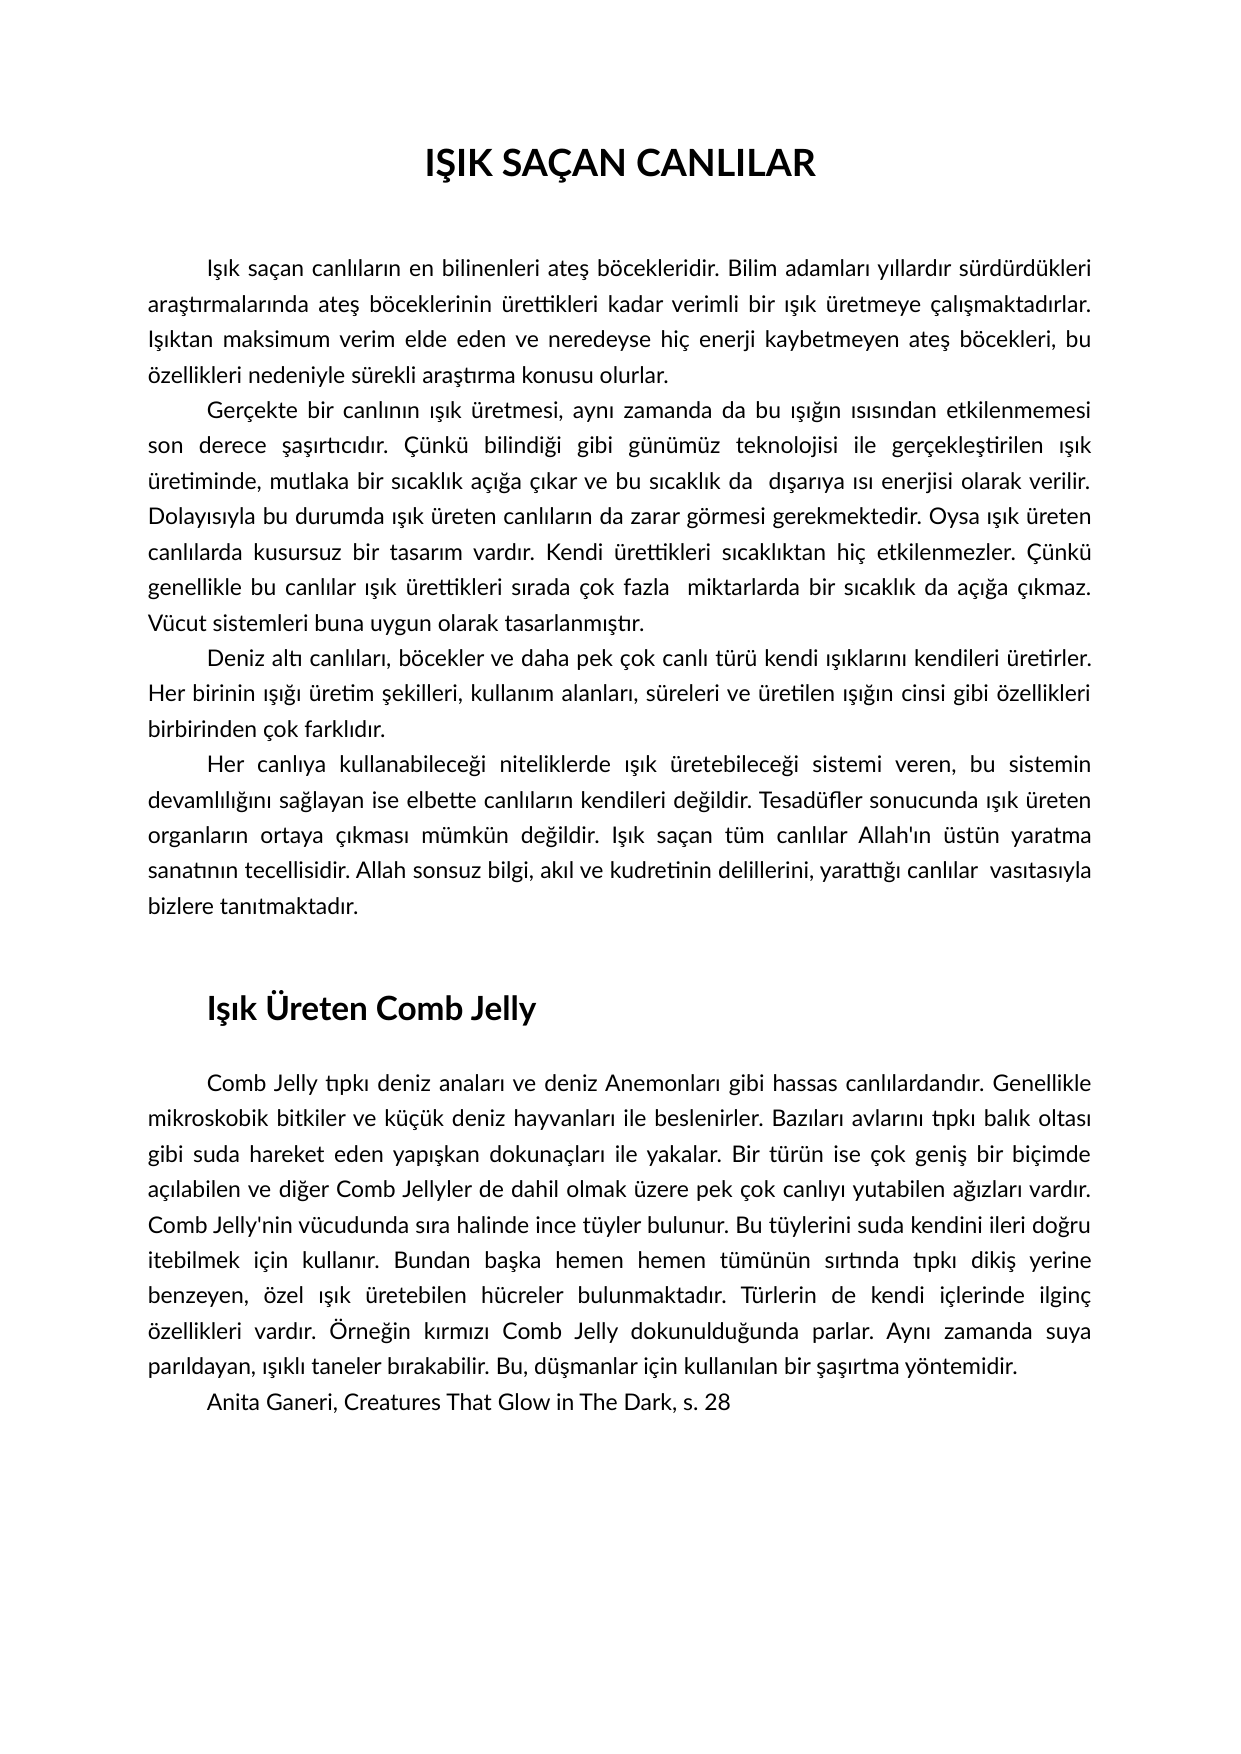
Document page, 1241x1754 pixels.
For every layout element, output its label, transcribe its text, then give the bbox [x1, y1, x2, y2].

text Comb Jelly tıpkı deniz anaları ve deniz Anemonları gibi hassas canlılardandır. Genellikle mikroskobik bitkiler ve küçük deniz hayvanları ile beslenirler. Bazıları avlarını tıpkı balık oltası gibi suda hareket eden yapışkan dokunaçları ile yakalar. Bir türün ise çok geniş bir biçimde açılabilen ve diğer Comb Jellyler de dahil olmak üzere pek çok canlıyı yutabilen ağızları vardır. Comb Jelly'nin vücudunda sıra halinde ince tüyler bulunur. Bu tüylerini suda kendini ileri doğru itebilmek için kullanır. Bundan başka hemen hemen tümünün sırtında tıpkı dikiş yerine benzeyen, özel ışık üretebilen hücreler bulunmaktadır. Türlerin de kendi içlerinde ilginç özellikleri vardır. Örneğin kırmızı Comb Jelly dokunulduğunda parlar. Aynı zamanda suya parıldayan, ışıklı taneler bırakabilir. Bu, düşmanlar için kullanılan bir şaşırtma yöntemidir. [148, 1063, 1093, 1382]
text Her canlıya kullanabileceği niteliklerde ışık üretebileceği sistemi veren, bu sistemin devamlılığını sağlayan ise elbette canlıların kendileri değildir. Tesadüfler sonucunda ışık üreten organların ortaya çıkması mümkün değildir. Işık saçan tüm canlılar Allah'ın üstün yaratma sanatının tecellisidir. Allah sonsuz bilgi, akıl ve kudretinin delillerini, yarattığı canlılar vasıtasıyla bizlere tanıtmaktadır. [148, 744, 1093, 921]
subtitle IŞIK SAÇAN CANLILAR [148, 148, 1093, 183]
text Anita Ganeri, Creatures That Glow in The Dark, s. 28 [148, 1382, 1093, 1417]
text Gerçekte bir canlının ışık üretmesi, aynı zamanda da bu ışığın ısısından etkilenmemesi son derece şaşırtıcıdır. Çünkü bilindiği gibi günümüz teknolojisi ile gerçekleştirilen ışık üretiminde, mutlaka bir sıcaklık açığa çıkar ve bu sıcaklık da dışarıya ısı enerjisi olarak verilir. Dolayısıyla bu durumda ışık üreten canlıların da zarar görmesi gerekmektedir. Oysa ışık üreten canlılarda kusursuz bir tasarım vardır. Kendi ürettikleri sıcaklıktan hiç etkilenmezler. Çünkü genellikle bu canlılar ışık ürettikleri sırada çok fazla miktarlarda bir sıcaklık da açığa çıkmaz. Vücut sistemleri buna uygun olarak tasarlanmıştır. [148, 390, 1093, 638]
text Deniz altı canlıları, böcekler ve daha pek çok canlı türü kendi ışıklarını kendileri üretirler. Her birinin ışığı üretim şekilleri, kullanım alanları, süreleri ve üretilen ışığın cinsi gibi özellikleri birbirinden çok farklıdır. [148, 638, 1093, 744]
text Işık saçan canlıların en bilinenleri ateş böcekleridir. Bilim adamları yıllardır sürdürdükleri araştırmalarında ateş böceklerinin ürettikleri kadar verimli bir ışık üretmeye çalışmaktadırlar. Işıktan maksimum verim elde eden ve neredeyse hiç enerji kaybetmeyen ateş böcekleri, bu özellikleri nedeniyle sürekli araştırma konusu olurlar. [148, 248, 1093, 390]
subtitle Işık Üreten Comb Jelly [148, 992, 1093, 1028]
